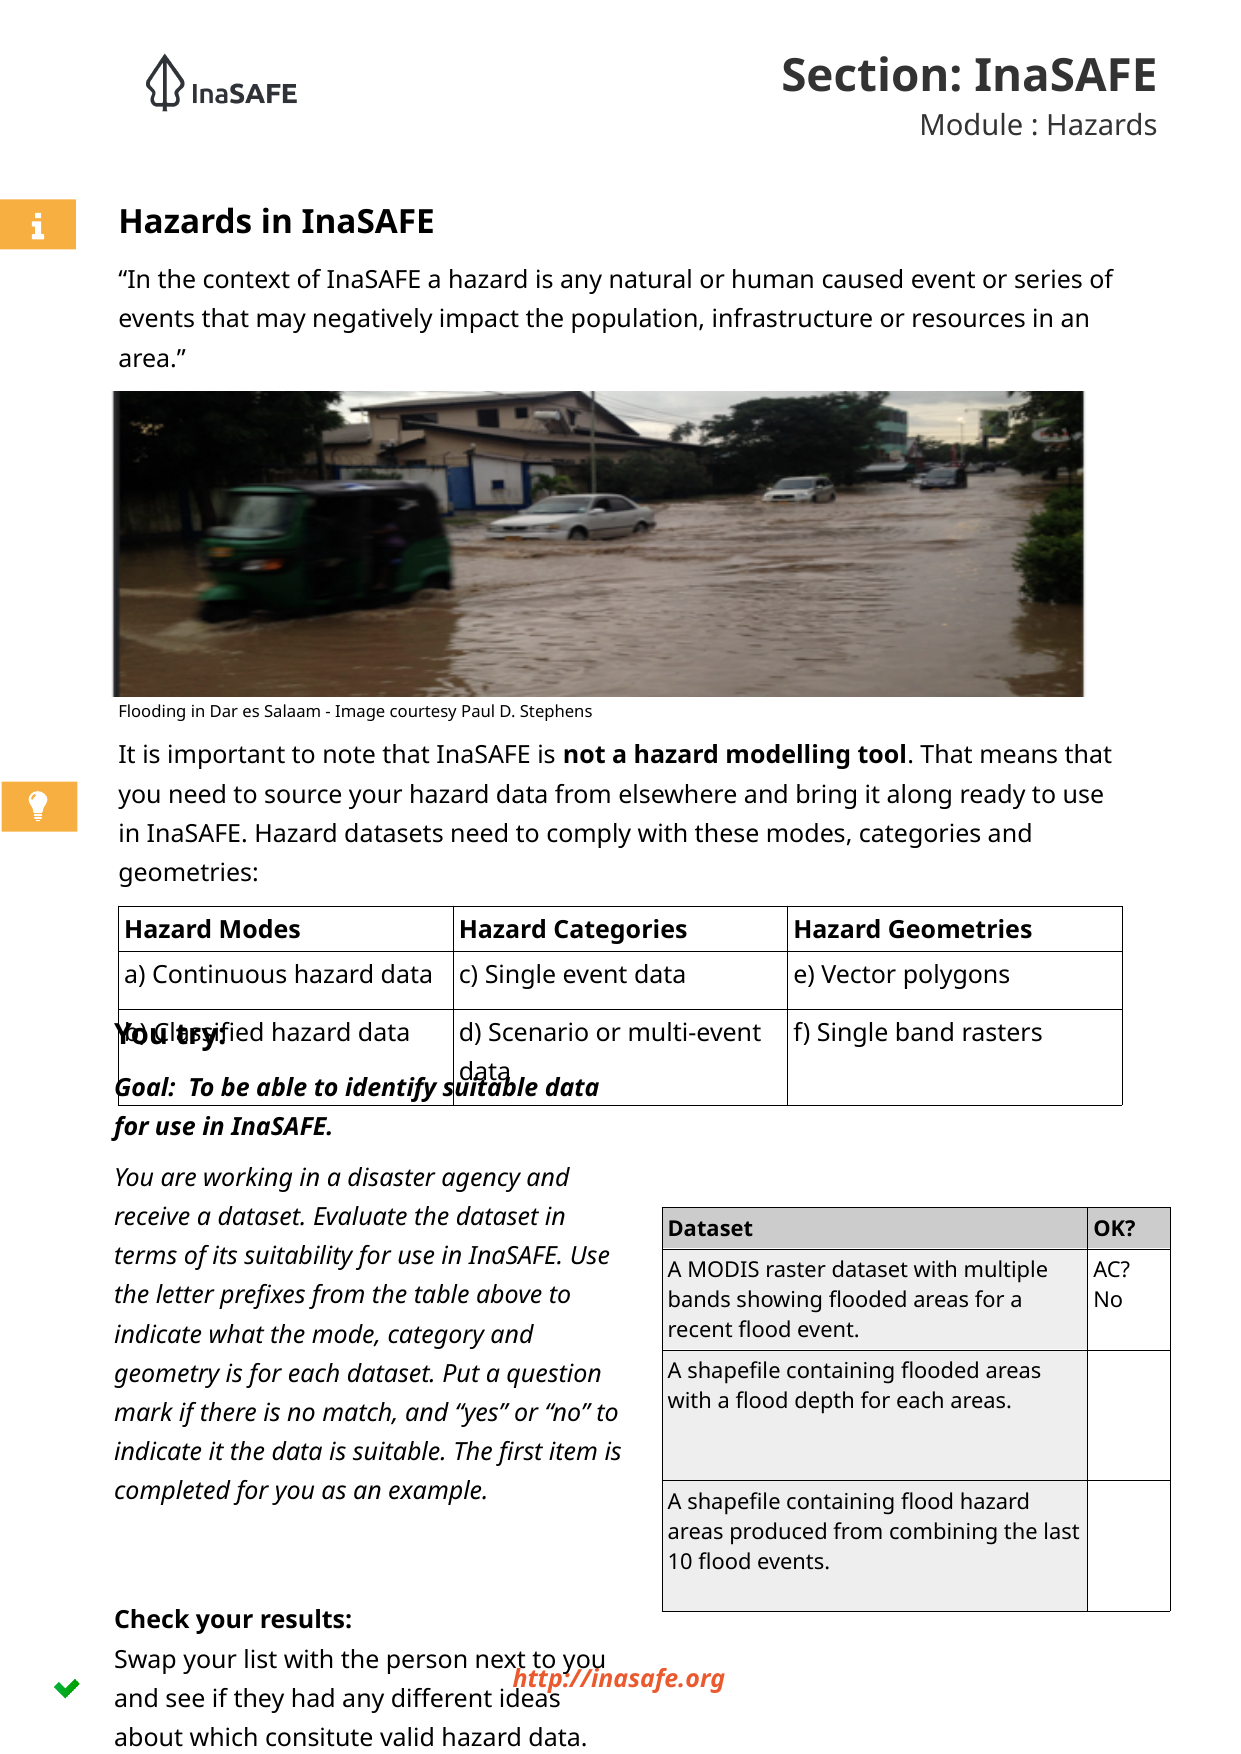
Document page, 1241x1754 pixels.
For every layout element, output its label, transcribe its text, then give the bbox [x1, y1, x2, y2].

table_cell [1088, 1351, 1170, 1480]
table_cell e) Vector polygons [788, 952, 1122, 1009]
table_cell b) Classified hazard data [119, 1010, 453, 1105]
picture [110, 391, 1093, 697]
table_header Hazard Modes [119, 907, 453, 951]
table_header Hazard Geometries [788, 907, 1122, 951]
table_cell A shapefile containing flooded areas with a flood depth for each areas. [663, 1351, 1087, 1480]
table_cell d) Scenario or multi-event data [454, 1010, 787, 1105]
table_cell A MODIS raster dataset with multiple bands showing flooded areas for a recent flood event. [663, 1250, 1087, 1349]
table_cell A shapefile containing flood hazard areas produced from combining the last 10 flood events. [663, 1481, 1087, 1611]
table_cell c) Single event data [454, 952, 787, 1009]
table_cell a) Continuous hazard data [119, 952, 453, 1009]
table_header OK? [1088, 1208, 1170, 1248]
table_cell f) Single band rasters [788, 1010, 1122, 1105]
subtitle Hazards in InaSAFE [118, 198, 1122, 243]
picture [126, 35, 322, 131]
table_header Dataset [663, 1208, 1087, 1248]
text Flooding in Dar es Salaam - Image courtesy Paul D. Stephens [118, 391, 1122, 722]
text It is important to note that InaSAFE is not a hazard modelling tool. That means that you need to source your hazard data from elsewhere and bring it along ready to use in InaSAFE. Hazard datasets need to comply with these modes, categories and geometries: [118, 737, 1122, 889]
text “In the context of InaSAFE a hazard is any natural or human caused event or series of events that may negatively impact the population, infrastructure or resources in an area.” [118, 262, 1122, 374]
table_cell AC? No [1088, 1250, 1170, 1349]
table_cell [1088, 1481, 1170, 1611]
table_header Hazard Categories [454, 907, 787, 951]
